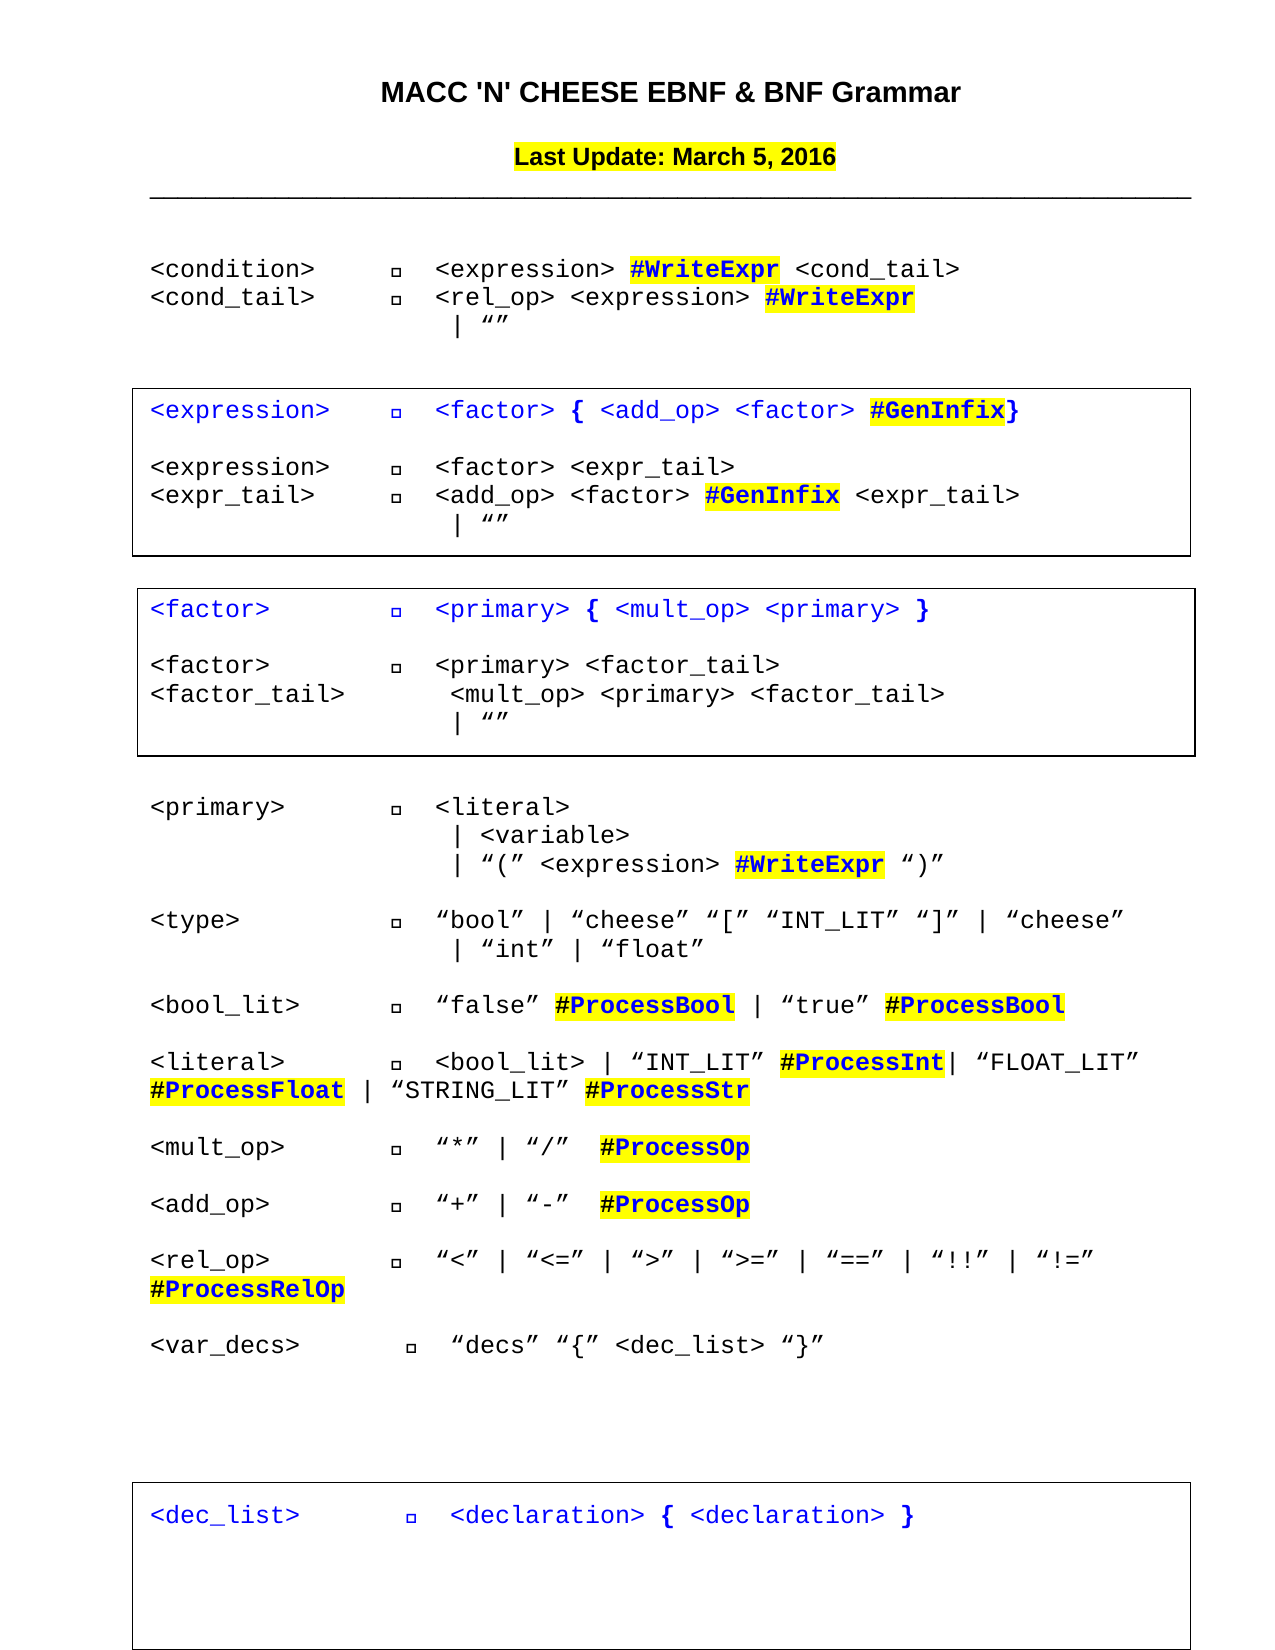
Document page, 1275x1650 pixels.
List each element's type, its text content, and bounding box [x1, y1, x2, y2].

text <primary>  <literal> [150, 794, 1200, 823]
text <factor>  <primary> { <mult_op> <primary> } [150, 596, 1194, 624]
text | “” [150, 709, 1194, 738]
text <var_decs>  “decs” “{” <dec_list> “}” [150, 1333, 1200, 1361]
text <factor>  <primary> <factor_tail> [150, 653, 1194, 681]
text <literal>  <bool_lit> | “INT_LIT” #ProcessInt| “FLOAT_LIT” #ProcessFloat | “STRING_LIT” #ProcessStr [150, 1049, 1200, 1106]
text <dec_list>  <declaration> { <declaration> } [150, 1503, 1190, 1531]
text <type>  “bool” | “cheese” “[” “INT_LIT” “]” | “cheese” [150, 908, 1200, 936]
text <bool_lit>  “false” #ProcessBool | “true” #ProcessBool [150, 993, 1200, 1021]
text [1191, 511, 1200, 539]
text | <variable> [150, 823, 1200, 851]
text | “(” <expression> #WriteExpr “)” [150, 851, 1200, 879]
text | “int” | “float” [150, 936, 1200, 964]
text <expression>  <factor> <expr_tail> [150, 454, 1190, 483]
text [1196, 709, 1200, 738]
text <expression>  <factor> { <add_op> <factor> #GenInfix} [150, 398, 1190, 426]
text <cond_tail>  <rel_op> <expression> #WriteExpr [150, 284, 1200, 313]
text <mult_op>  “*” | “/” #ProcessOp [150, 1134, 1200, 1163]
text <factor_tail> <mult_op> <primary> <factor_tail> [150, 681, 1194, 709]
text | “” [150, 511, 1190, 539]
text <condition>  <expression> #WriteExpr <cond_tail> [150, 256, 1200, 284]
text <expr_tail>  <add_op> <factor> #GenInfix <expr_tail> [150, 483, 1190, 511]
text | “” [150, 313, 1200, 341]
text <add_op>  “+” | “-” #ProcessOp [150, 1191, 1200, 1219]
text <rel_op>  “<” | “<=” | “>” | “>=” | “==” | “!!” | “!=” #ProcessRelOp [150, 1248, 1200, 1304]
